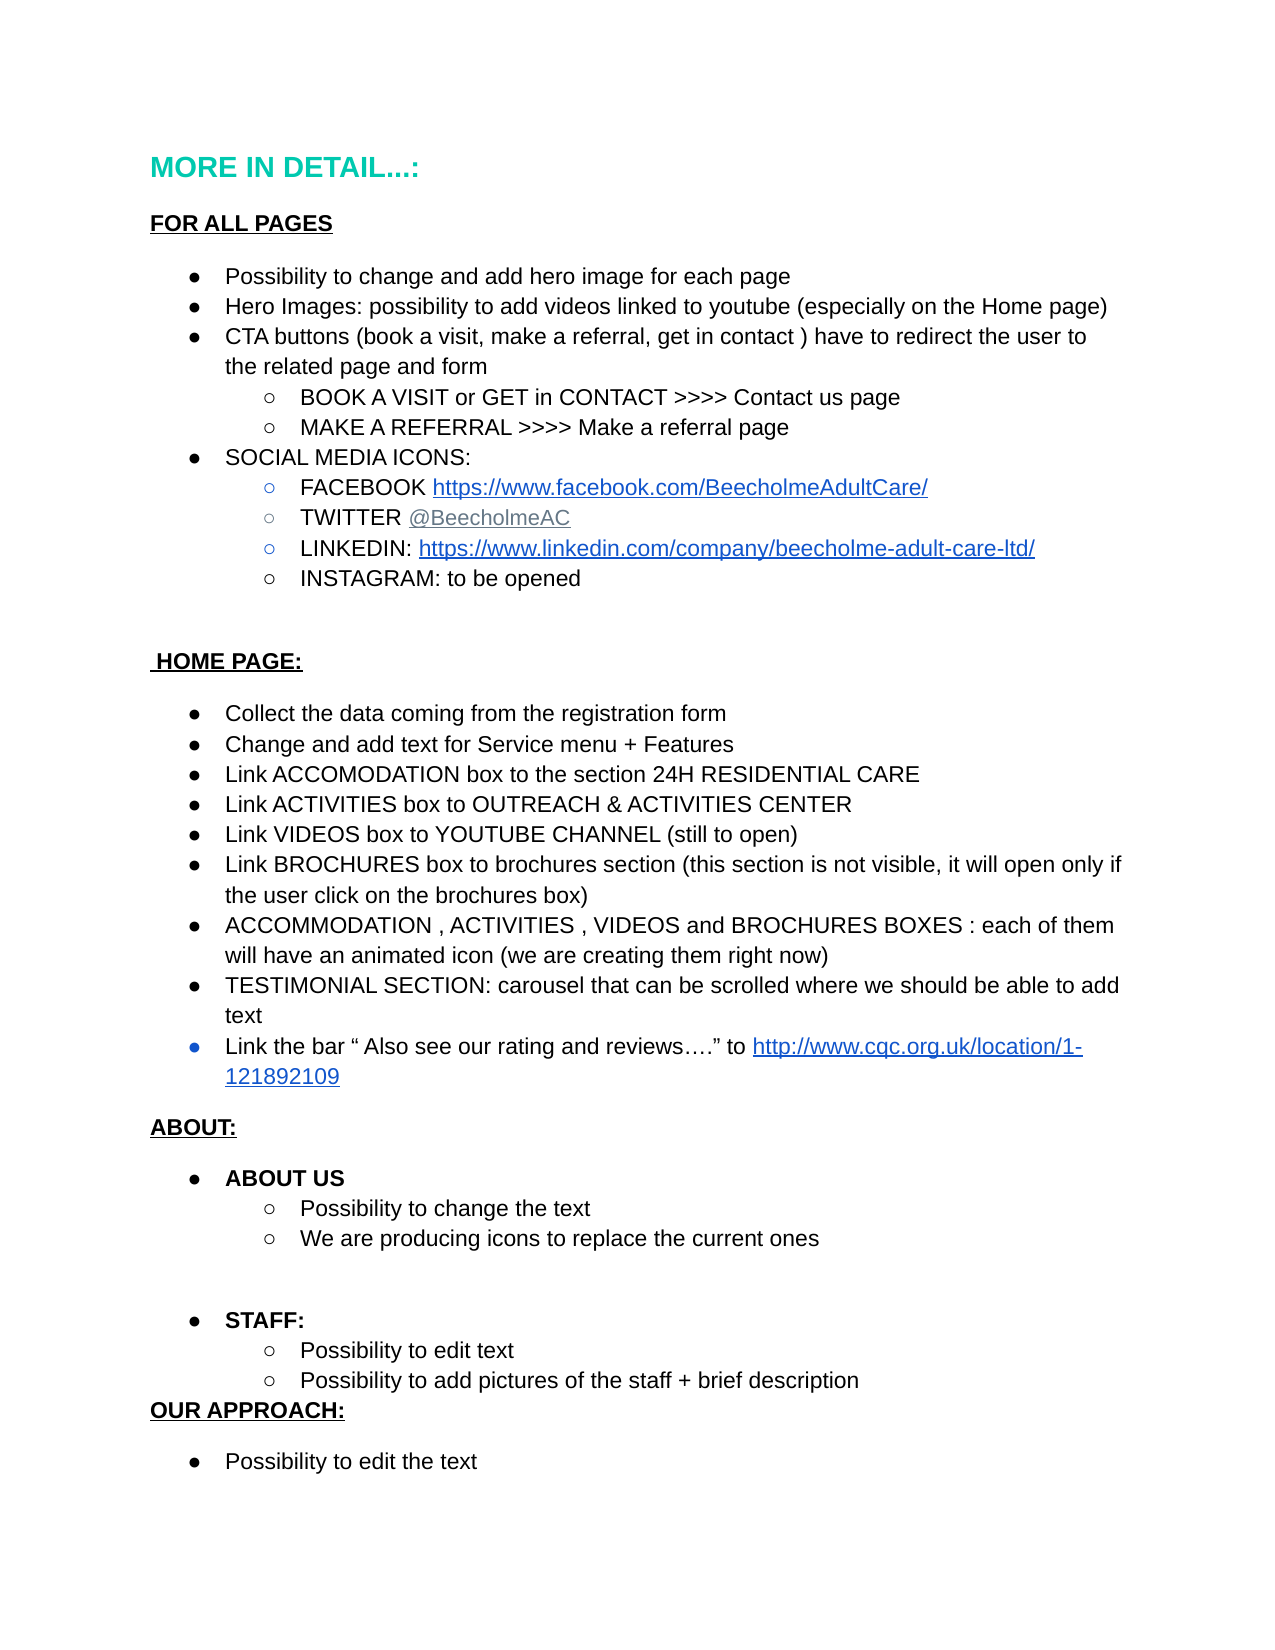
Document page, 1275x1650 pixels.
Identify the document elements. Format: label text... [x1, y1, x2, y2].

list Link BROCHURES box to brochures section (this section is not visible, it will open only if the user click on the brochures box) [187, 851, 1125, 908]
list STAFF: [187, 1307, 1125, 1333]
list CTA buttons (book a visit, make a referral, get in contact ) have to redirect the user to the related page and form [187, 323, 1125, 379]
list TESTIMONIAL SECTION: carousel that can be scrolled where we should be able to add text [187, 972, 1125, 1029]
list Possibility to edit the text [187, 1448, 1125, 1474]
list We are producing icons to replace the current ones [262, 1225, 1125, 1252]
list INSTAGRAM: to be opened [262, 565, 1125, 591]
list Possibility to change and add hero image for each page [187, 263, 1125, 289]
list MAKE A REFERRAL >>>> Make a referral page [262, 414, 1125, 440]
list Link VIDEOS box to YOUTUBE CHANNEL (still to open) [187, 821, 1125, 847]
list ABOUT US [187, 1165, 1125, 1191]
list ACCOMMODATION , ACTIVITIES , VIDEOS and BROCHURES BOXES : each of them will have an animated icon (we are creating them right now) [187, 912, 1125, 968]
list Collect the data coming from the registration form [187, 700, 1125, 727]
list Possibility to edit text [262, 1337, 1125, 1363]
list Link ACTIVITIES box to OUTREACH & ACTIVITIES CENTER [187, 791, 1125, 817]
list Link ACCOMODATION box to the section 24H RESIDENTIAL CARE [187, 761, 1125, 787]
list Possibility to add pictures of the staff + brief description [262, 1367, 1125, 1393]
list FACEBOOK https://www.facebook.com/BeecholmeAdultCare/ [262, 474, 1125, 500]
list LINKEDIN: https://www.linkedin.com/company/beecholme-adult-care-ltd/ [262, 534, 1125, 561]
text OUR APPROACH: [150, 1397, 1125, 1423]
list Hero Images: possibility to add videos linked to youtube (especially on the Home page) [187, 293, 1125, 319]
text ABOUT: [150, 1114, 1125, 1140]
list BOOK A VISIT or GET in CONTACT >>>> Contact us page [262, 383, 1125, 410]
list TWITTER @BeecholmeAC [262, 504, 1125, 531]
text HOME PAGE: [150, 648, 1125, 674]
list Possibility to change the text [262, 1195, 1125, 1221]
text MORE IN DETAIL...: [150, 150, 1125, 183]
list Change and add text for Service menu + Features [187, 731, 1125, 757]
text FOR ALL PAGES [150, 210, 1125, 236]
list Link the bar “ Also see our rating and reviews….” to http://www.cqc.org.uk/location/1-121892109 [187, 1033, 1125, 1089]
list SOCIAL MEDIA ICONS: [187, 444, 1125, 470]
